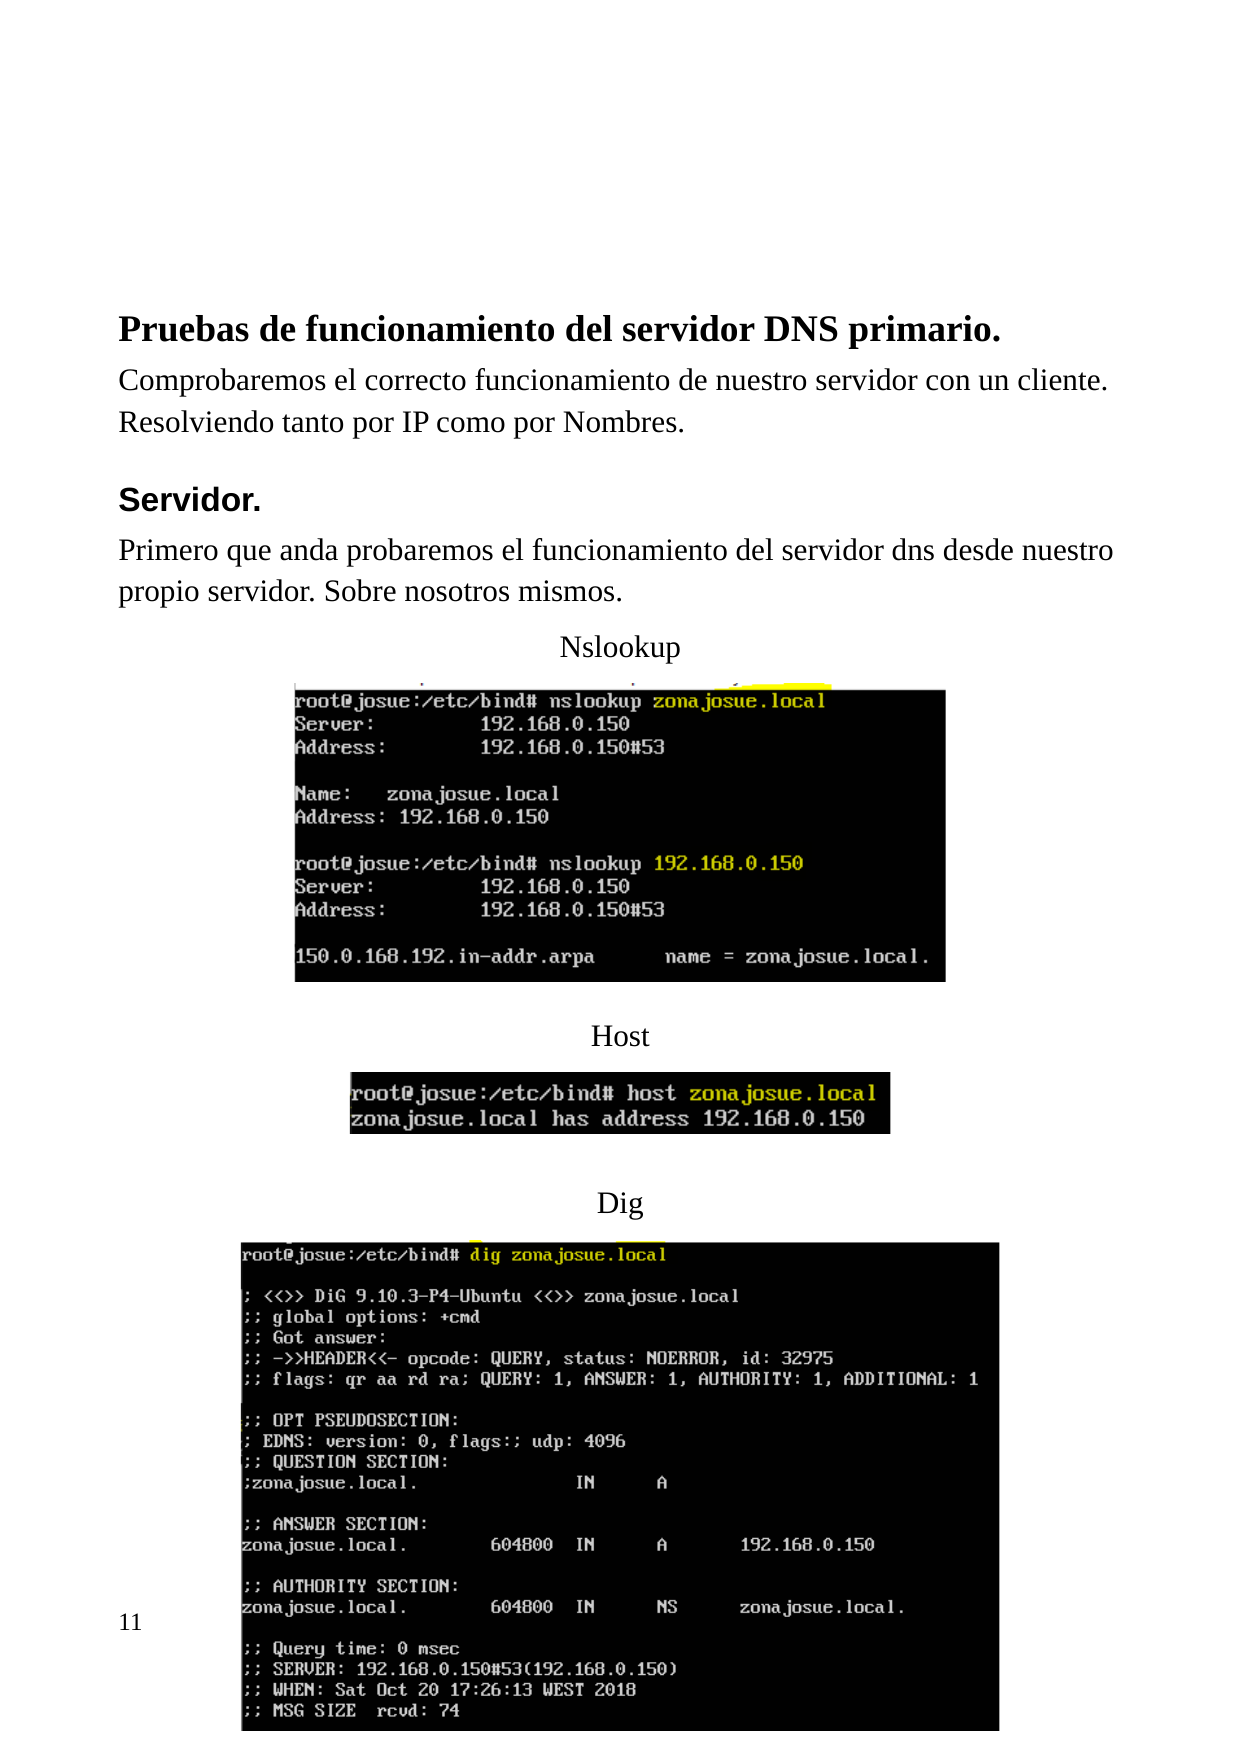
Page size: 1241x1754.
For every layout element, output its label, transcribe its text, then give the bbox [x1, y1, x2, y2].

picture [294, 683, 946, 982]
subtitle Pruebas de funcionamiento del servidor DNS primario. [118, 306, 1122, 349]
picture [349, 1072, 891, 1134]
picture [240, 1240, 1000, 1731]
text Dig [118, 1184, 1122, 1220]
text Nslookup [118, 628, 1122, 664]
text Comprobaremos el correcto funcionamiento de nuestro servidor con un cliente. Resolviendo tanto por IP como por Nombres. [118, 362, 1122, 439]
text Host [118, 1017, 1122, 1053]
text Primero que anda probaremos el funcionamiento del servidor dns desde nuestro propio servidor. Sobre nosotros mismos. [118, 531, 1122, 608]
subtitle Servidor. [118, 479, 1122, 518]
